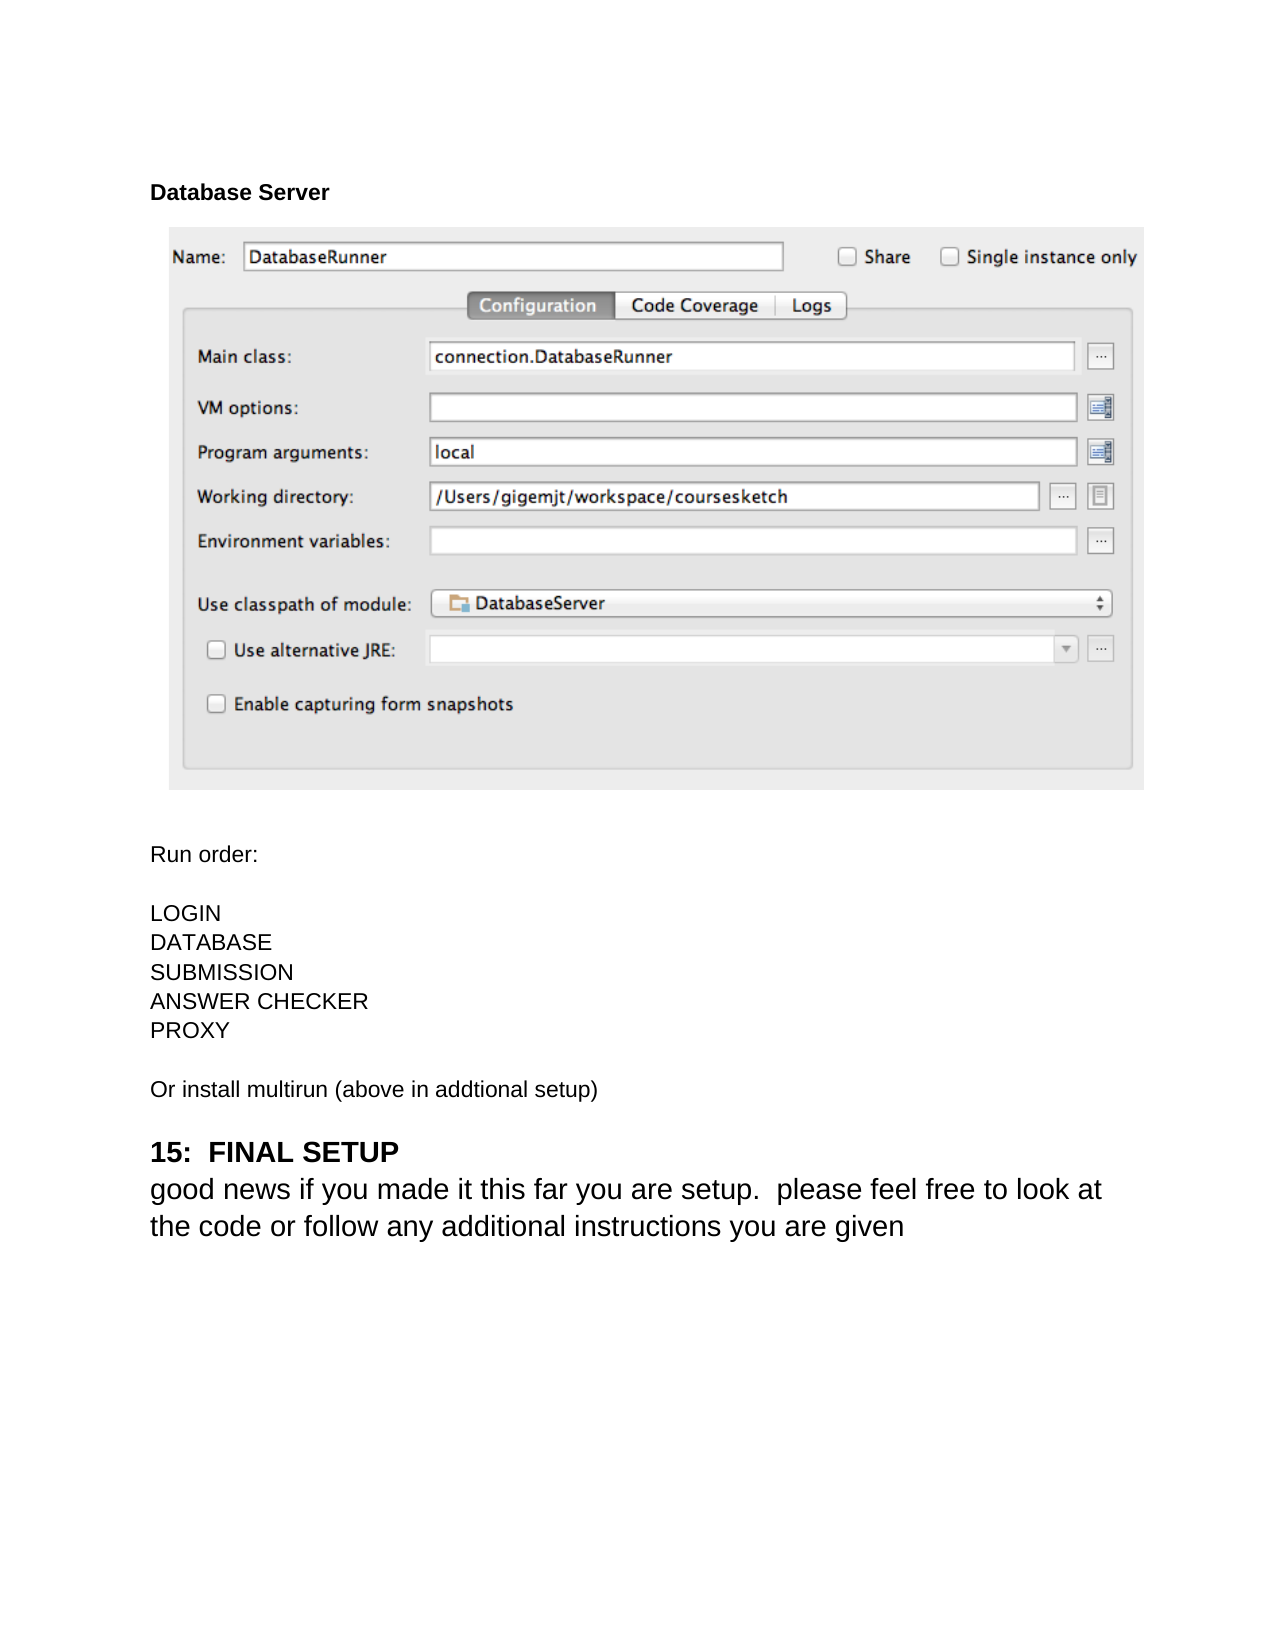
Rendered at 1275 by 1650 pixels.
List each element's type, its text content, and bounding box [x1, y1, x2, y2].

text Or install multirun (above in addtional setup) [150, 1077, 1125, 1102]
text LOGIN [150, 901, 1125, 926]
text SUBMISSION [150, 959, 1125, 985]
text ANSWER CHECKER [150, 989, 1125, 1014]
text 15: FINAL SETUP [150, 1136, 1125, 1168]
text DATABASE [150, 930, 1125, 956]
text PROXY [150, 1018, 1125, 1044]
text Run order: [150, 842, 1125, 867]
text Database Server [150, 179, 1125, 205]
text good news if you made it this far you are setup. please feel free to look at the code or follow any additional instructions you are given [150, 1173, 1125, 1243]
picture [168, 227, 1144, 790]
